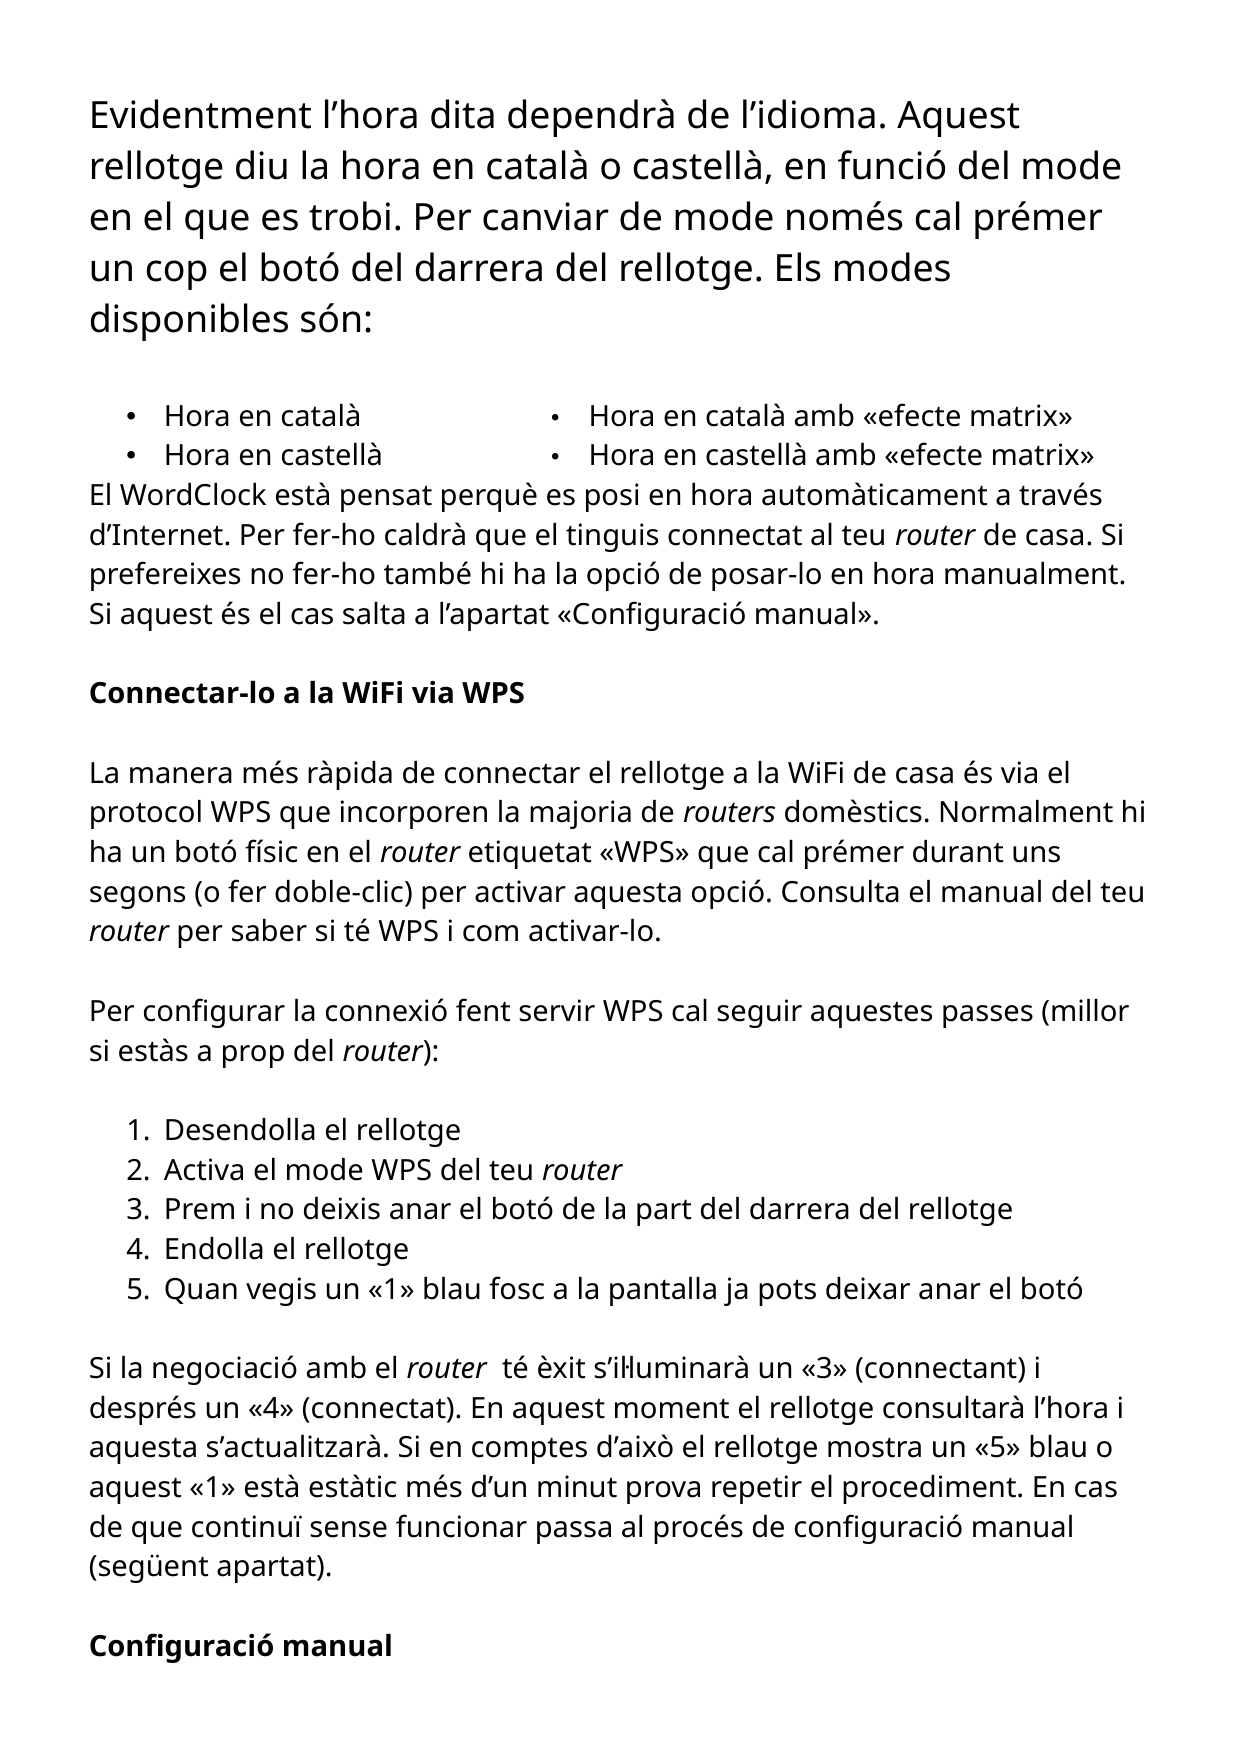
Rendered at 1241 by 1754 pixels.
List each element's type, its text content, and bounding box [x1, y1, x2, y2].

text El WordClock està pensat perquè es posi en hora automàticament a través d’Internet. Per fer-ho caldrà que el tinguis connectat al teu router de casa. Si prefereixes no fer-ho també hi ha la opció de posar-lo en hora manualment. Si aquest és el cas salta a l’apartat «Configuració manual». [88, 474, 1152, 633]
text La manera més ràpida de connectar el rellotge a la WiFi de casa és via el protocol WPS que incorporen la majoria de routers domèstics. Normalment hi ha un botó físic en el router etiquetat «WPS» que cal prémer durant uns segons (o fer doble-clic) per activar aquesta opció. Consulta el manual del teu router per saber si té WPS i com activar-lo. [88, 752, 1152, 950]
text Configuració manual [88, 1625, 1152, 1665]
list Activa el mode WPS del teu router [126, 1149, 1152, 1188]
list Prem i no deixis anar el botó de la part del darrera del rellotge [126, 1188, 1152, 1228]
list Desendolla el rellotge [126, 1109, 1152, 1149]
text Evidentment l’hora dita dependrà de l’idioma. Aquest rellotge diu la hora en català o castellà, en funció del mode en el que es trobi. Per canviar de mode només cal prémer un cop el botó del darrera del rellotge. Els modes disponibles són: [88, 88, 1152, 344]
table_header Hora en català amb «efecte matrix» Hora en castellà amb «efecte matrix» [513, 395, 1151, 474]
list Endolla el rellotge [126, 1228, 1152, 1268]
text Per configurar la connexió fent servir WPS cal seguir aquestes passes (millor si estàs a prop del router): [88, 990, 1152, 1069]
table_header Hora en català Hora en castellà [89, 395, 513, 474]
list Quan vegis un «1» blau fosc a la pantalla ja pots deixar anar el botó [126, 1268, 1152, 1308]
text Connectar-lo a la WiFi via WPS [88, 673, 1152, 712]
text Si la negociació amb el router té èxit s’il·luminarà un «3» (connectant) i després un «4» (connectat). En aquest moment el rellotge consultarà l’hora i aquesta s’actualitzarà. Si en comptes d’això el rellotge mostra un «5» blau o aquest «1» està estàtic més d’un minut prova repetir el procediment. En cas de que continuï sense funcionar passa al procés de configuració manual (següent apartat). [88, 1347, 1152, 1585]
